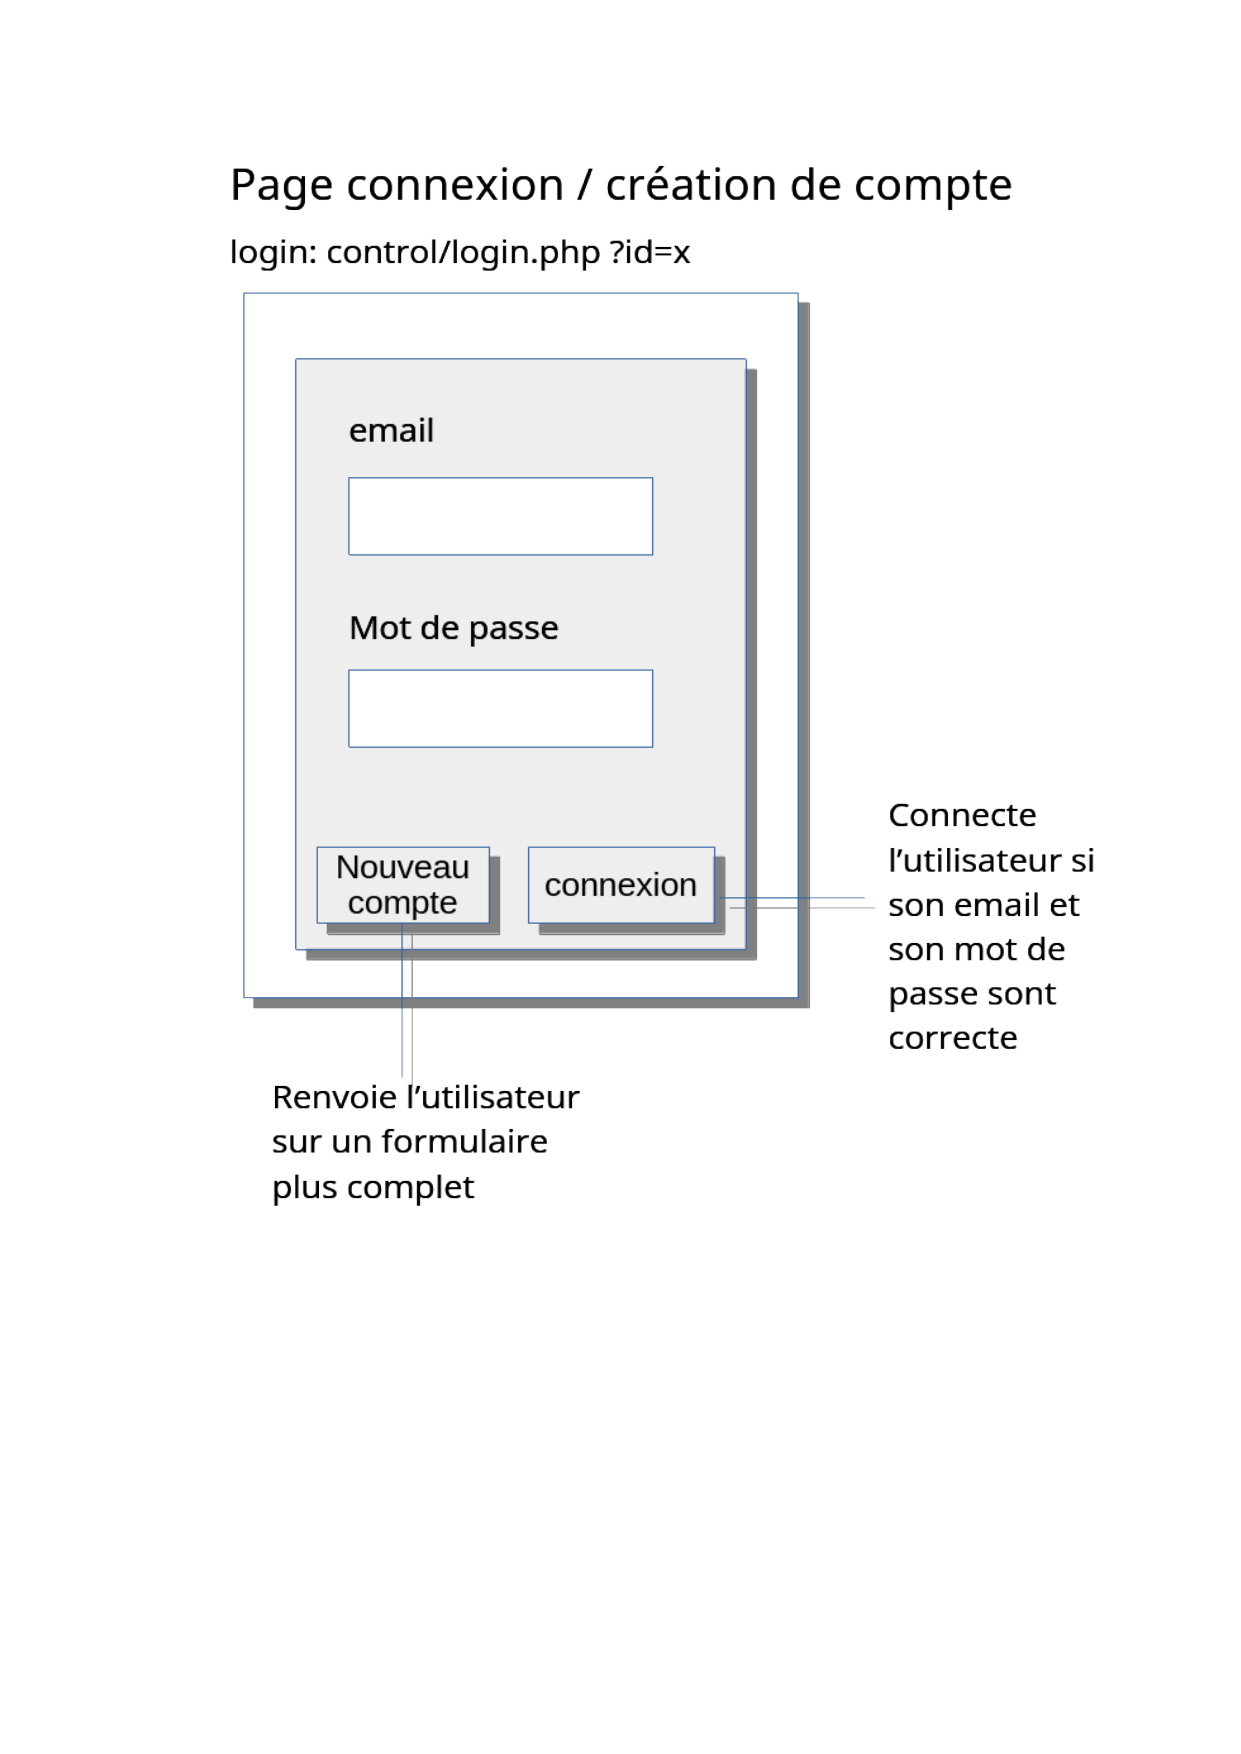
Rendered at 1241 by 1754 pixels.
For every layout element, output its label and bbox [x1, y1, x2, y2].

picture [137, 128, 1142, 1549]
